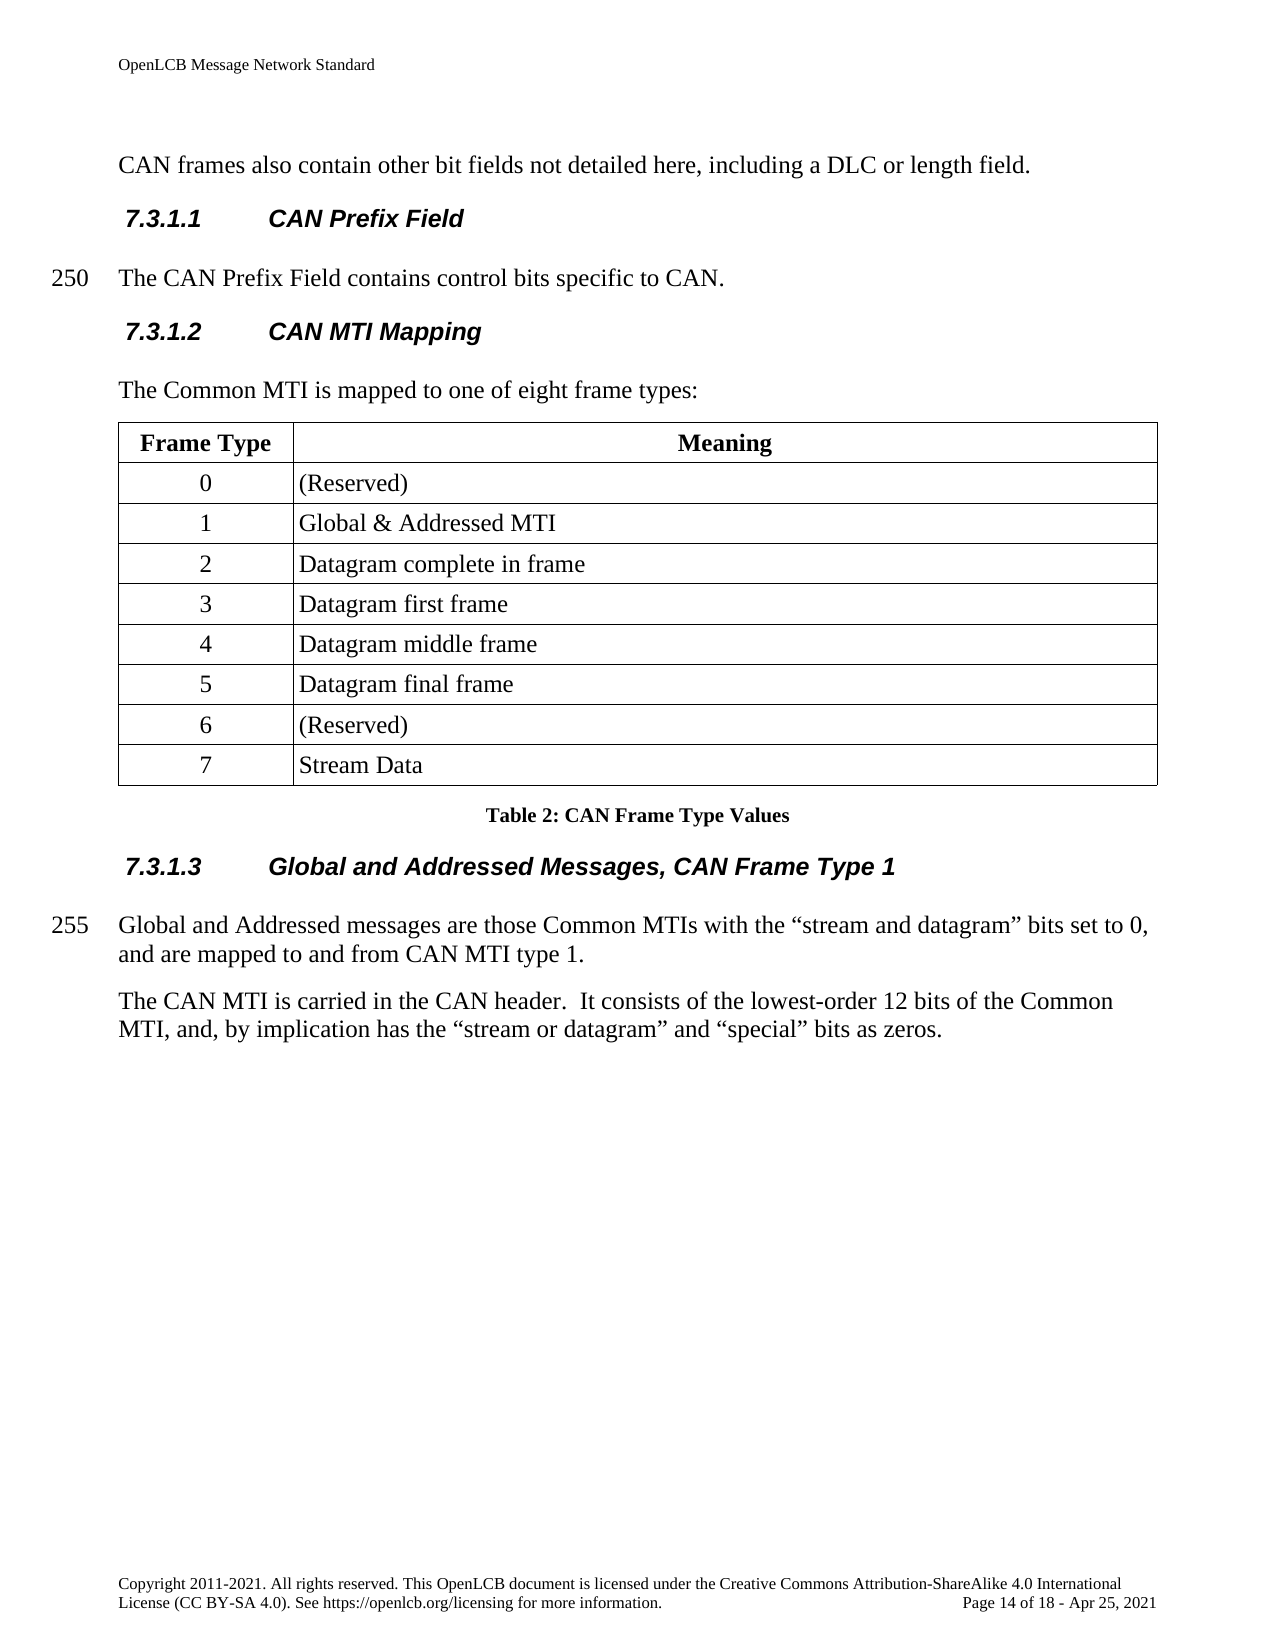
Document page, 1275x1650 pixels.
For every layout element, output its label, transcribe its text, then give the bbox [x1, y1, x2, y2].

text The CAN MTI is carried in the CAN header. It consists of the lowest-order 12 bits of the Common MTI, and, by implication has the “stream or datagram” and “special” bits as zeros. [118, 986, 1157, 1043]
text Table 2: CAN Frame Type Values [118, 802, 1157, 827]
table_cell (Reserved) [294, 705, 1157, 744]
text Global and Addressed messages are those Common MTIs with the “stream and datagram” bits set to 0, and are mapped to and from CAN MTI type 1. [118, 911, 1157, 968]
table_header Frame Type [119, 423, 293, 462]
table_cell Datagram final frame [294, 665, 1157, 704]
table_cell 6 [119, 705, 293, 744]
text The Common MTI is mapped to one of eight frame types: [118, 375, 1157, 404]
table_cell Global & Addressed MTI [294, 504, 1157, 543]
table_cell (Reserved) [294, 463, 1157, 502]
table_header Meaning [294, 423, 1157, 462]
table_cell 5 [119, 665, 293, 704]
text CAN frames also contain other bit fields not detailed here, including a DLC or length field. [118, 150, 1157, 179]
text The CAN Prefix Field contains control bits specific to CAN. [118, 263, 1157, 291]
table_cell 3 [119, 584, 293, 623]
table_cell Datagram middle frame [294, 625, 1157, 664]
table_cell 4 [119, 625, 293, 664]
table_cell 0 [119, 463, 293, 502]
table_cell 1 [119, 504, 293, 543]
subtitle CAN Prefix Field [118, 204, 1157, 232]
table_cell 7 [119, 745, 293, 785]
table_cell Datagram first frame [294, 584, 1157, 623]
table_cell 2 [119, 544, 293, 583]
table_cell Datagram complete in frame [294, 544, 1157, 583]
subtitle Global and Addressed Messages, CAN Frame Type 1 [118, 852, 1157, 880]
table_cell Stream Data [294, 745, 1157, 785]
subtitle CAN MTI Mapping [118, 316, 1157, 345]
